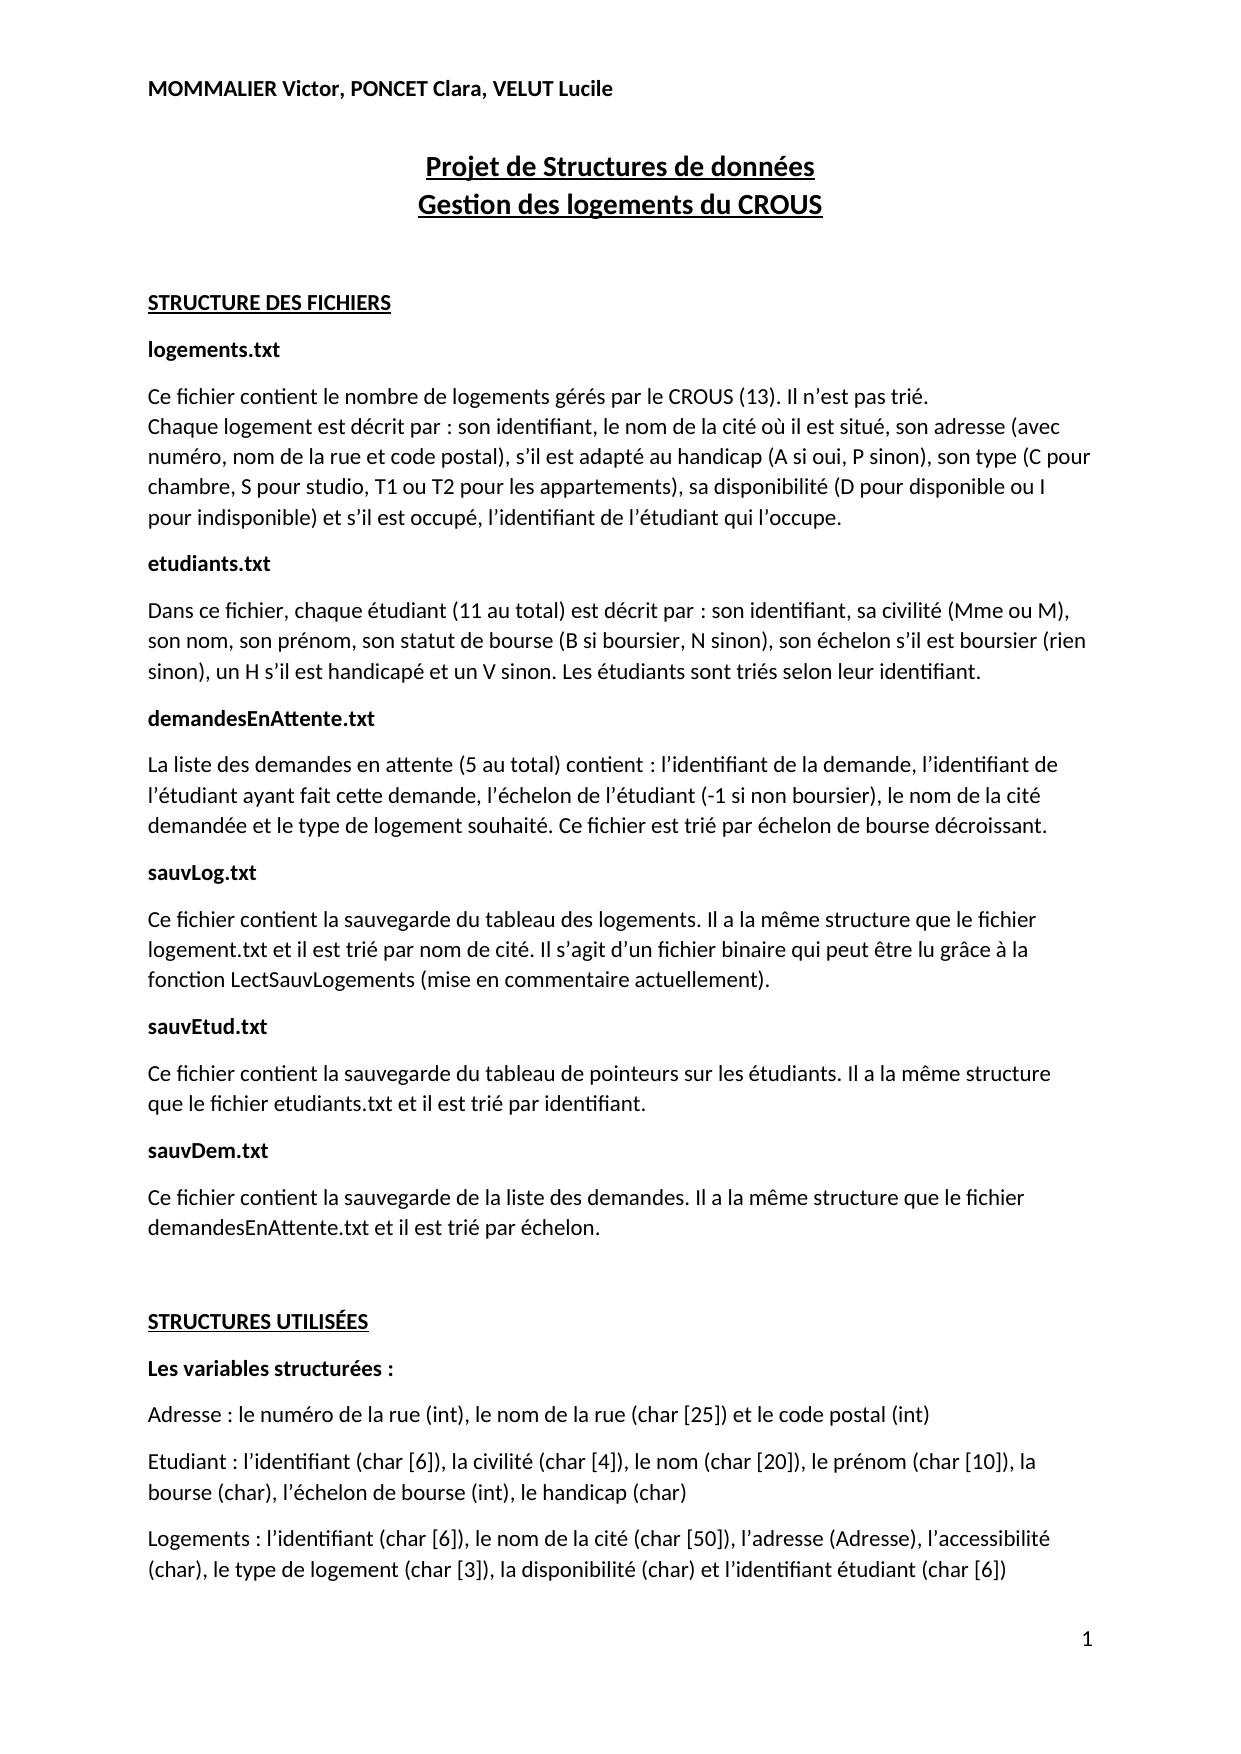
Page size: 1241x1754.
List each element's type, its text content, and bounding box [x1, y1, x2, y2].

text Ce fichier contient la sauvegarde du tableau des logements. Il a la même structure que le fichier logement.txt et il est trié par nom de cité. Il s’agit d’un fichier binaire qui peut être lu grâce à la fonction LectSauvLogements (mise en commentaire actuellement). [148, 905, 1093, 993]
text sauvDem.txt [148, 1136, 1093, 1164]
text Etudiant : l’identifiant (char [6]), la civilité (char [4]), le nom (char [20]), le prénom (char [10]), la bourse (char), l’échelon de bourse (int), le handicap (char) [148, 1447, 1093, 1506]
text Ce fichier contient la sauvegarde de la liste des demandes. Il a la même structure que le fichier demandesEnAttente.txt et il est trié par échelon. [148, 1183, 1093, 1241]
text La liste des demandes en attente (5 au total) contient : l’identifiant de la demande, l’identifiant de l’étudiant ayant fait cette demande, l’échelon de l’étudiant (-1 si non boursier), le nom de la cité demandée et le type de logement souhaité. Ce fichier est trié par échelon de bourse décroissant. [148, 751, 1093, 839]
text sauvLog.txt [148, 858, 1093, 886]
text Les variables structurées : [148, 1354, 1093, 1382]
text Projet de Structures de données [148, 148, 1093, 183]
text STRUCTURE DES FICHIERS [148, 288, 1093, 316]
text Ce fichier contient la sauvegarde du tableau de pointeurs sur les étudiants. Il a la même structure que le fichier etudiants.txt et il est trié par identifiant. [148, 1059, 1093, 1117]
text STRUCTURES UTILISÉES [148, 1307, 1093, 1335]
text etudiants.txt [148, 549, 1093, 577]
text Dans ce fichier, chaque étudiant (11 au total) est décrit par : son identifiant, sa civilité (Mme ou M), son nom, son prénom, son statut de bourse (B si boursier, N sinon), son échelon s’il est boursier (rien sinon), un H s’il est handicapé et un V sinon. Les étudiants sont triés selon leur identifiant. [148, 596, 1093, 685]
text logements.txt [148, 335, 1093, 363]
text Adresse : le numéro de la rue (int), le nom de la rue (char [25]) et le code postal (int) [148, 1401, 1093, 1428]
text sauvEtud.txt [148, 1012, 1093, 1040]
text Logements : l’identifiant (char [6]), le nom de la cité (char [50]), l’adresse (Adresse), l’accessibilité (char), le type de logement (char [3]), la disponibilité (char) et l’identifiant étudiant (char [6]) [148, 1524, 1093, 1583]
text demandesEnAttente.txt [148, 704, 1093, 732]
text Gestion des logements du CROUS [148, 186, 1093, 222]
text Ce fichier contient le nombre de logements gérés par le CROUS (13). Il n’est pas trié. Chaque logement est décrit par : son identifiant, le nom de la cité où il est situé, son adresse (avec numéro, nom de la rue et code postal), s’il est adapté au handicap (A si oui, P sinon), son type (C pour chambre, S pour studio, T1 ou T2 pour les appartements), sa disponibilité (D pour disponible ou I pour indisponible) et s’il est occupé, l’identifiant de l’étudiant qui l’occupe. [148, 382, 1093, 531]
